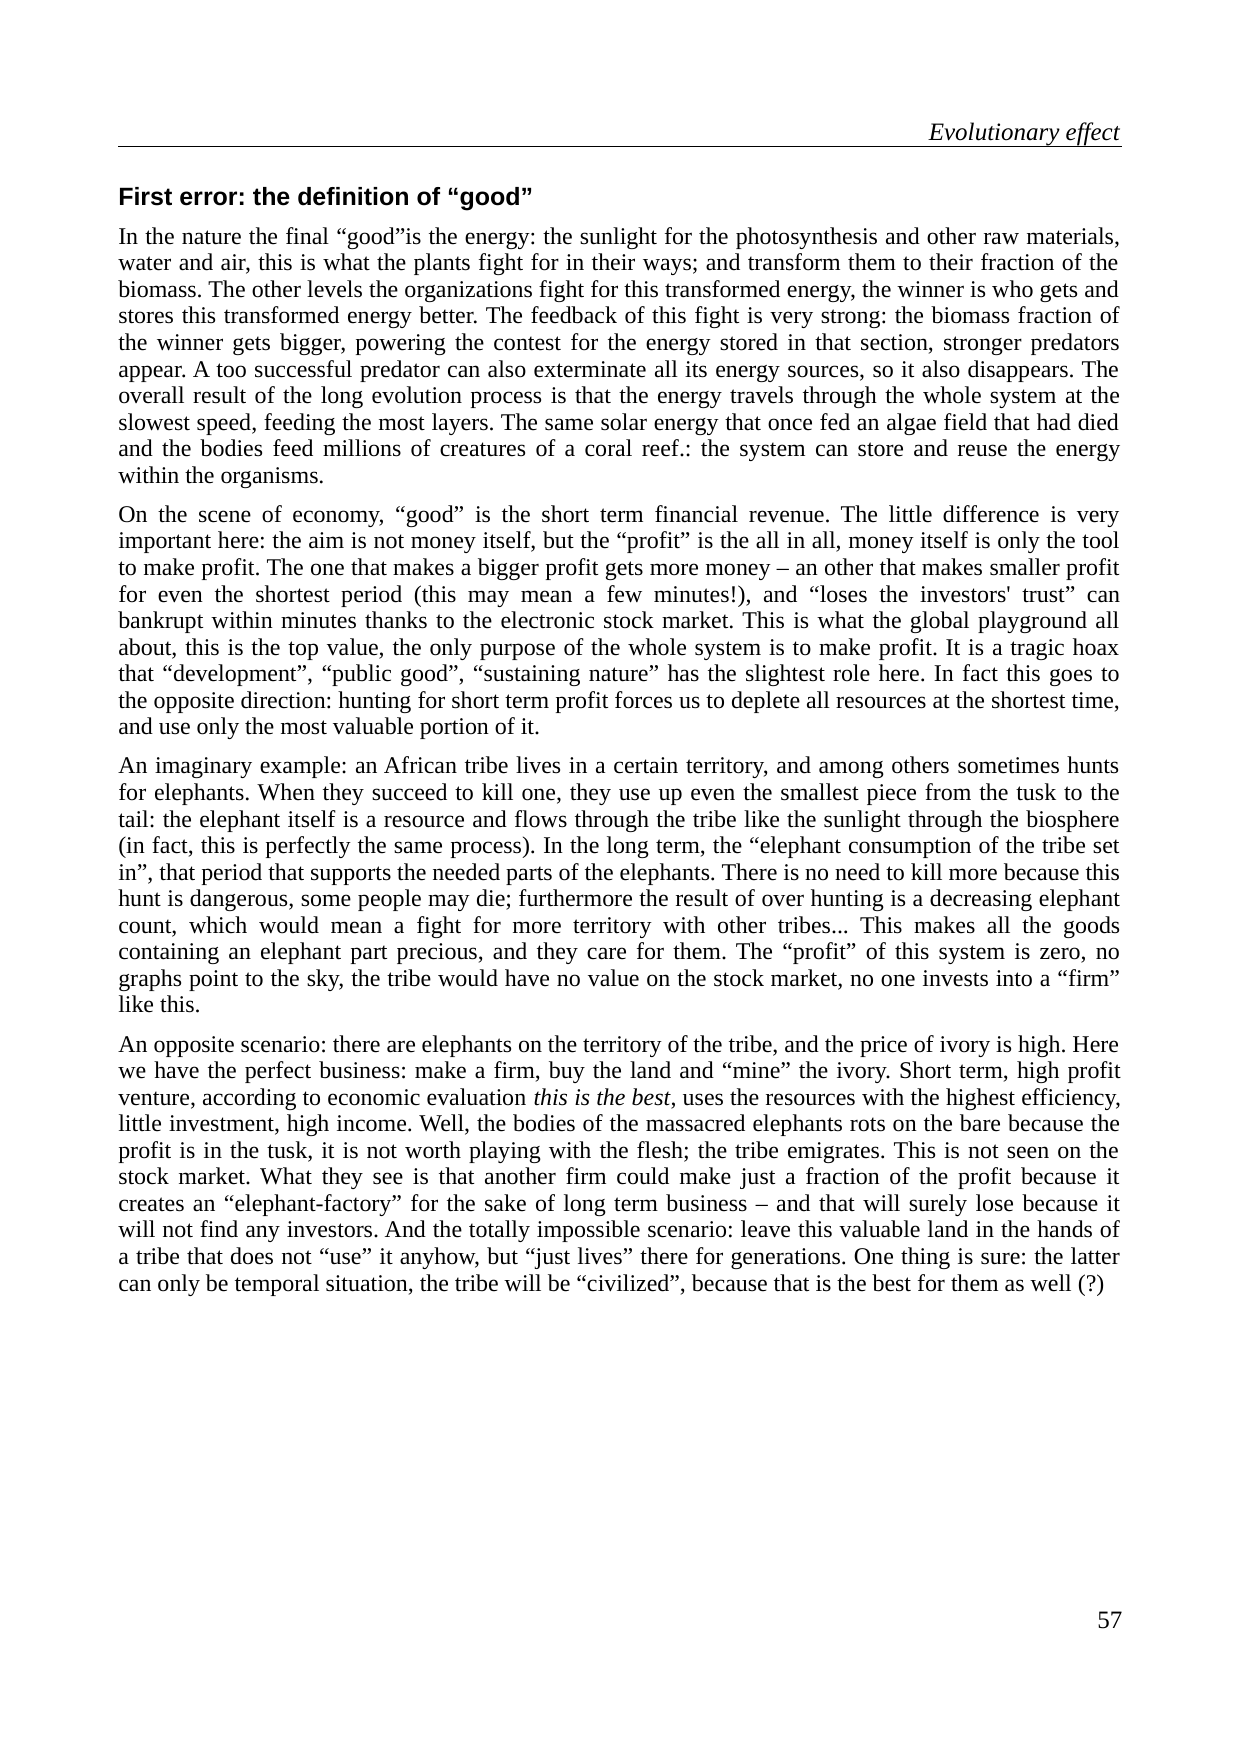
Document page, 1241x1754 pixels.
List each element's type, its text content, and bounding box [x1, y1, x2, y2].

text In the nature the final “good”is the energy: the sunlight for the photosynthesis and other raw materials, water and air, this is what the plants fight for in their ways; and transform them to their fraction of the biomass. The other levels the organizations fight for this transformed energy, the winner is who gets and stores this transformed energy better. The feedback of this fight is very strong: the biomass fraction of the winner gets bigger, powering the contest for the energy stored in that section, stronger predators appear. A too successful predator can also exterminate all its energy sources, so it also disappears. The overall result of the long evolution process is that the energy travels through the whole system at the slowest speed, feeding the most layers. The same solar energy that once fed an algae field that had died and the bodies feed millions of creatures of a coral reef.: the system can store and reuse the energy within the organisms. [118, 223, 1122, 488]
text On the scene of economy, “good” is the short term financial revenue. The little difference is very important here: the aim is not money itself, but the “profit” is the all in all, money itself is only the tool to make profit. The one that makes a bigger profit gets more money – an other that makes smaller profit for even the shortest period (this may mean a few minutes!), and “loses the investors' trust” can bankrupt within minutes thanks to the electronic stock market. This is what the global playground all about, this is the top value, the only purpose of the whole system is to make profit. It is a tragic hoax that “development”, “public good”, “sustaining nature” has the slightest role here. In fact this goes to the opposite direction: hunting for short term profit forces us to deplete all resources at the shortest time, and use only the most valuable portion of it. [118, 501, 1122, 740]
text An opposite scenario: there are elephants on the territory of the tribe, and the price of ivory is high. Here we have the perfect business: make a firm, buy the land and “mine” the ivory. Short term, high profit venture, according to economic evaluation this is the best, uses the resources with the highest efficiency, little investment, high income. Well, the bodies of the massacred elephants rots on the bare because the profit is in the tusk, it is not worth playing with the flesh; the tribe emigrates. This is not seen on the stock market. What they see is that another firm could make just a fraction of the profit because it creates an “elephant-factory” for the sake of long term business – and that will surely lose because it will not find any investors. And the totally impossible scenario: leave this valuable land in the hands of a tribe that does not “use” it anyhow, but “just lives” there for generations. One thing is sure: the latter can only be temporal situation, the tribe will be “civilized”, because that is the best for them as well (?) [118, 1031, 1122, 1296]
text An imaginary example: an African tribe lives in a certain territory, and among others sometimes hunts for elephants. When they succeed to kill one, they use up even the smallest piece from the tusk to the tail: the elephant itself is a resource and flows through the tribe like the sunlight through the biosphere (in fact, this is perfectly the same process). In the long term, the “elephant consumption of the tribe set in”, that period that supports the needed parts of the elephants. There is no need to kill more because this hunt is dangerous, some people may die; furthermore the result of over hunting is a decreasing elephant count, which would mean a fight for more territory with other tribes... This makes all the goods containing an elephant part precious, and they care for them. The “profit” of this system is zero, no graphs point to the sky, the tribe would have no value on the stock market, no one invests into a “firm” like this. [118, 752, 1122, 1018]
subtitle First error: the definition of “good” [118, 182, 1122, 210]
